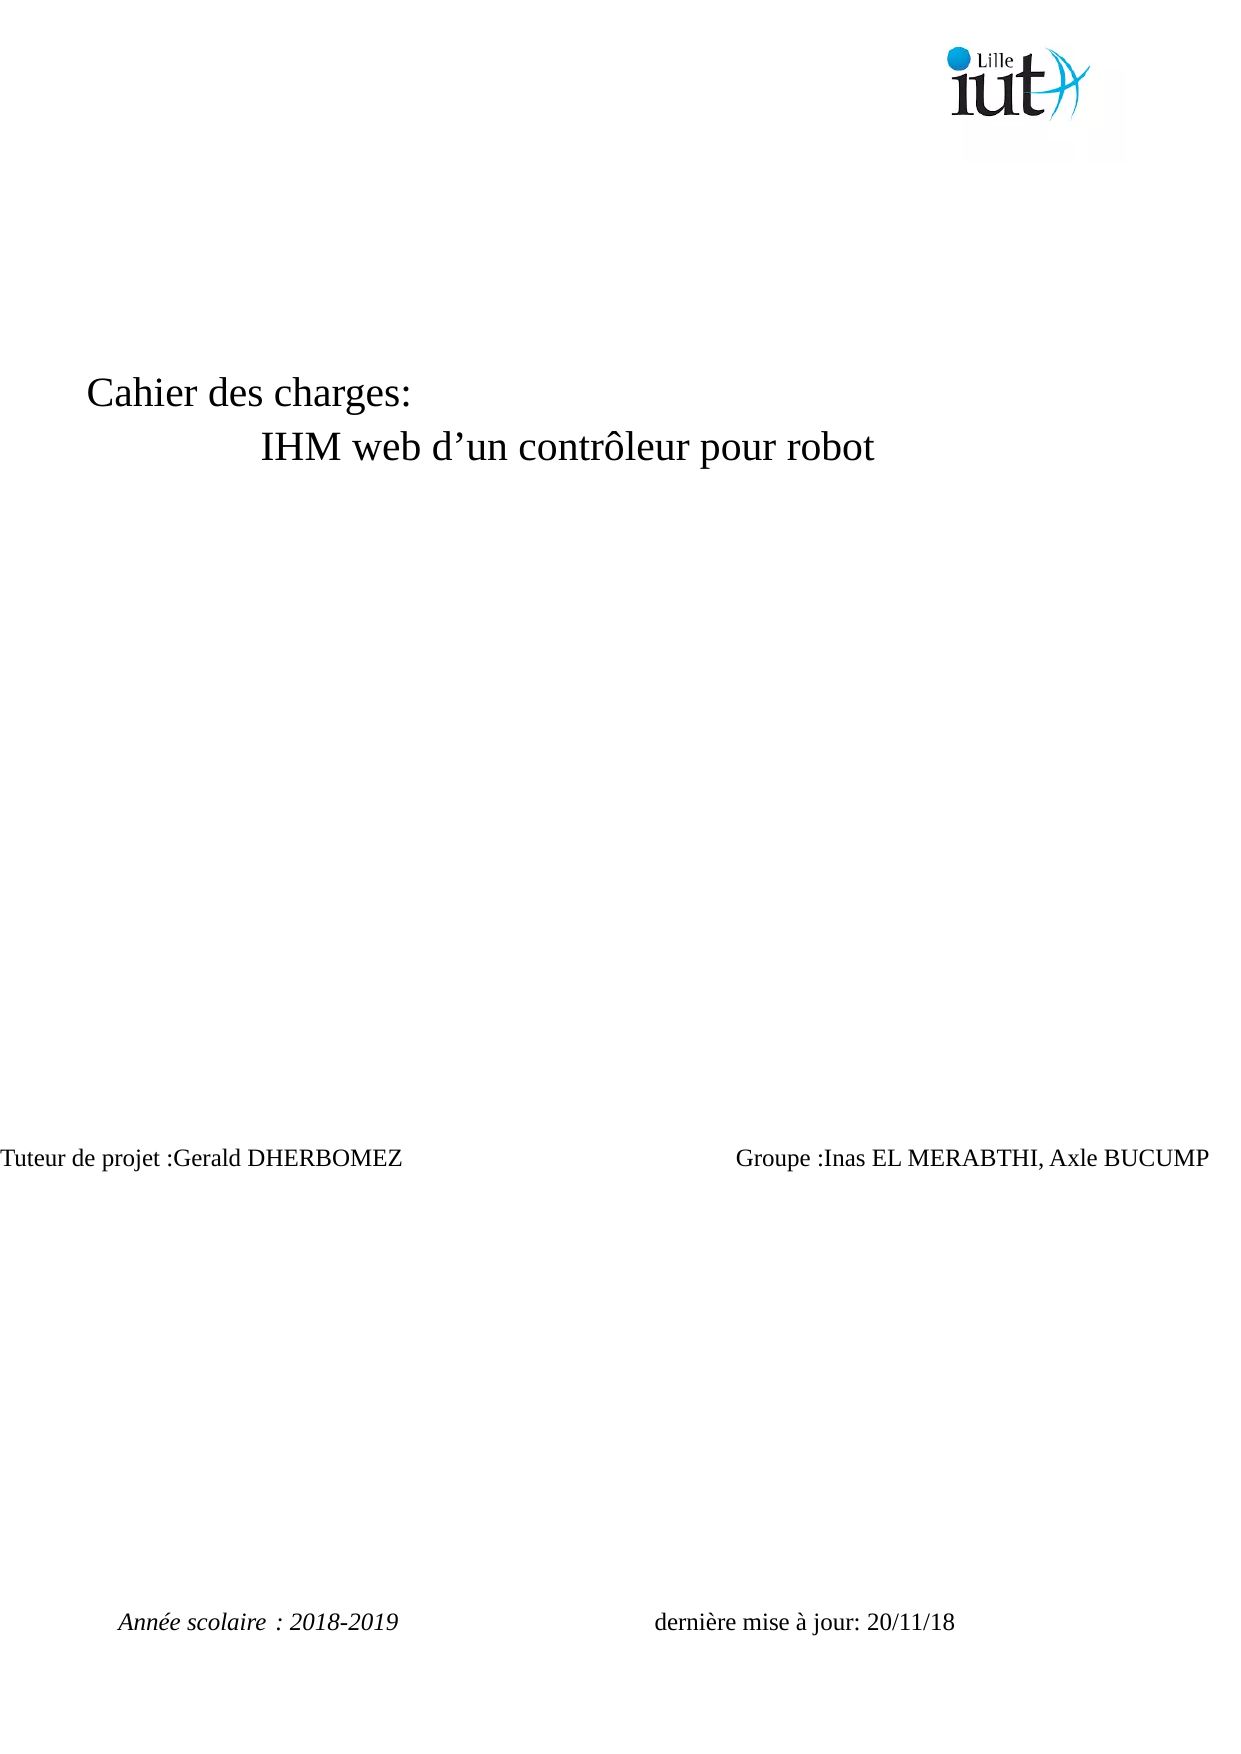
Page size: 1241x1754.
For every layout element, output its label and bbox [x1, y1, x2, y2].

picture [893, 0, 1127, 164]
